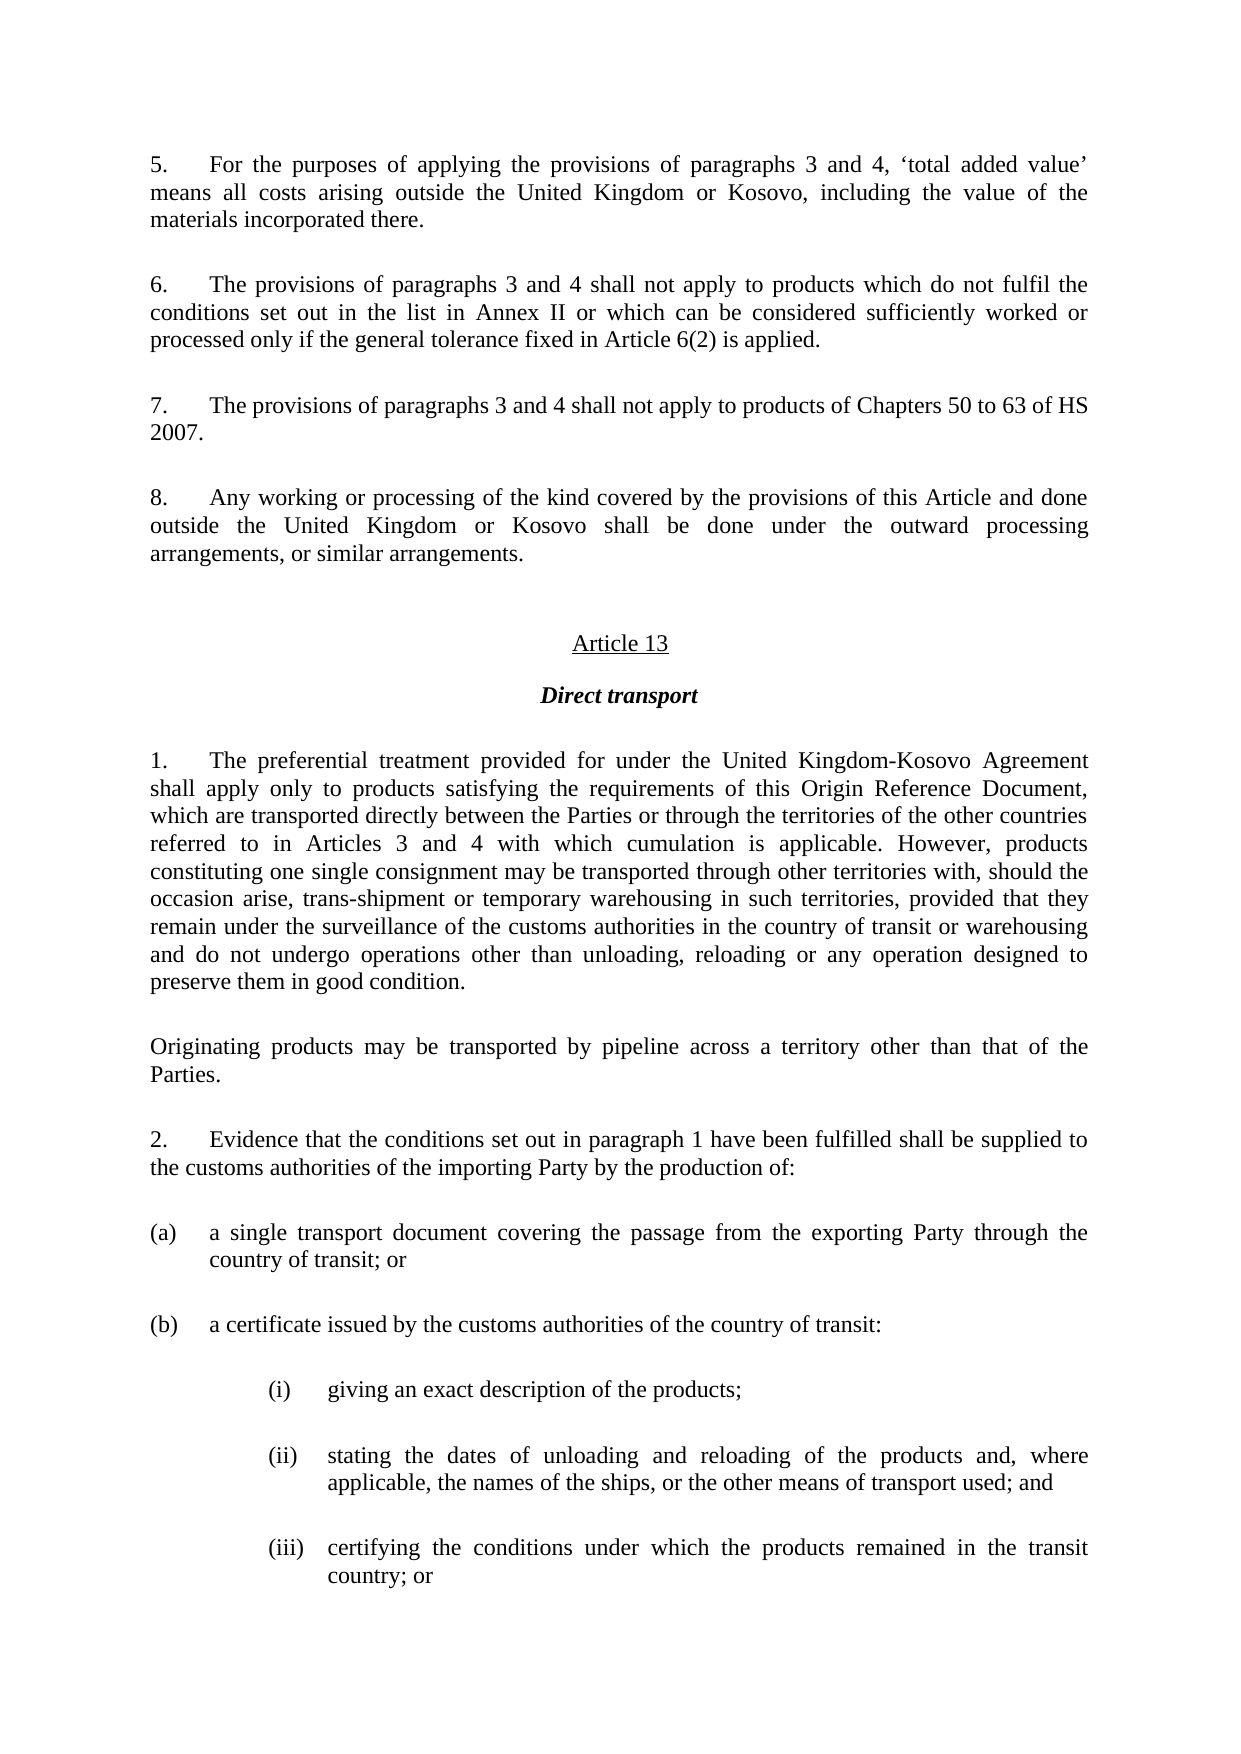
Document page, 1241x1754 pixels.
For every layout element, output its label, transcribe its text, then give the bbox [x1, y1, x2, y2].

list For the purposes of applying the provisions of paragraphs 3 and 4, ‘total added value’ means all costs arising outside the United Kingdom or Kosovo, including the value of the materials incorporated there. [150, 150, 1090, 233]
list certifying the conditions under which the products remained in the transit country; or [268, 1533, 1090, 1588]
list Any working or processing of the kind covered by the provisions of this Article and done outside the United Kingdom or Kosovo shall be done under the outward processing arrangements, or similar arrangements. [150, 483, 1090, 566]
list giving an exact description of the products; [268, 1376, 1090, 1403]
list The provisions of paragraphs 3 and 4 shall not apply to products of Chapters 50 to 63 of HS 2007. [150, 391, 1090, 446]
list The preferential treatment provided for under the United Kingdom-Kosovo Agreement shall apply only to products satisfying the requirements of this Origin Reference Document, which are transported directly between the Parties or through the territories of the other countries referred to in Articles 3 and 4 with which cumulation is applicable. However, products constituting one single consignment may be transported through other territories with, should the occasion arise, trans-shipment or temporary warehousing in such territories, provided that they remain under the surveillance of the customs authorities in the country of transit or warehousing and do not undergo operations other than unloading, reloading or any operation designed to preserve them in good condition. [150, 746, 1090, 995]
list a certificate issued by the customs authorities of the country of transit: [150, 1310, 1090, 1338]
list a single transport document covering the passage from the exporting Party through the country of transit; or [150, 1218, 1090, 1273]
text Article 13 [150, 629, 1090, 656]
list stating the dates of unloading and reloading of the products and, where applicable, the names of the ships, or the other means of transport used; and [268, 1441, 1090, 1496]
text Originating products may be transported by pipeline across a territory other than that of the Parties. [150, 1032, 1090, 1087]
list The provisions of paragraphs 3 and 4 shall not apply to products which do not fulfil the conditions set out in the list in Annex II or which can be considered sufficiently worked or processed only if the general tolerance fixed in Article 6(2) is applied. [150, 270, 1090, 353]
text Direct transport [150, 681, 1090, 709]
list Evidence that the conditions set out in paragraph 1 have been fulfilled shall be supplied to the customs authorities of the importing Party by the production of: [150, 1125, 1090, 1180]
